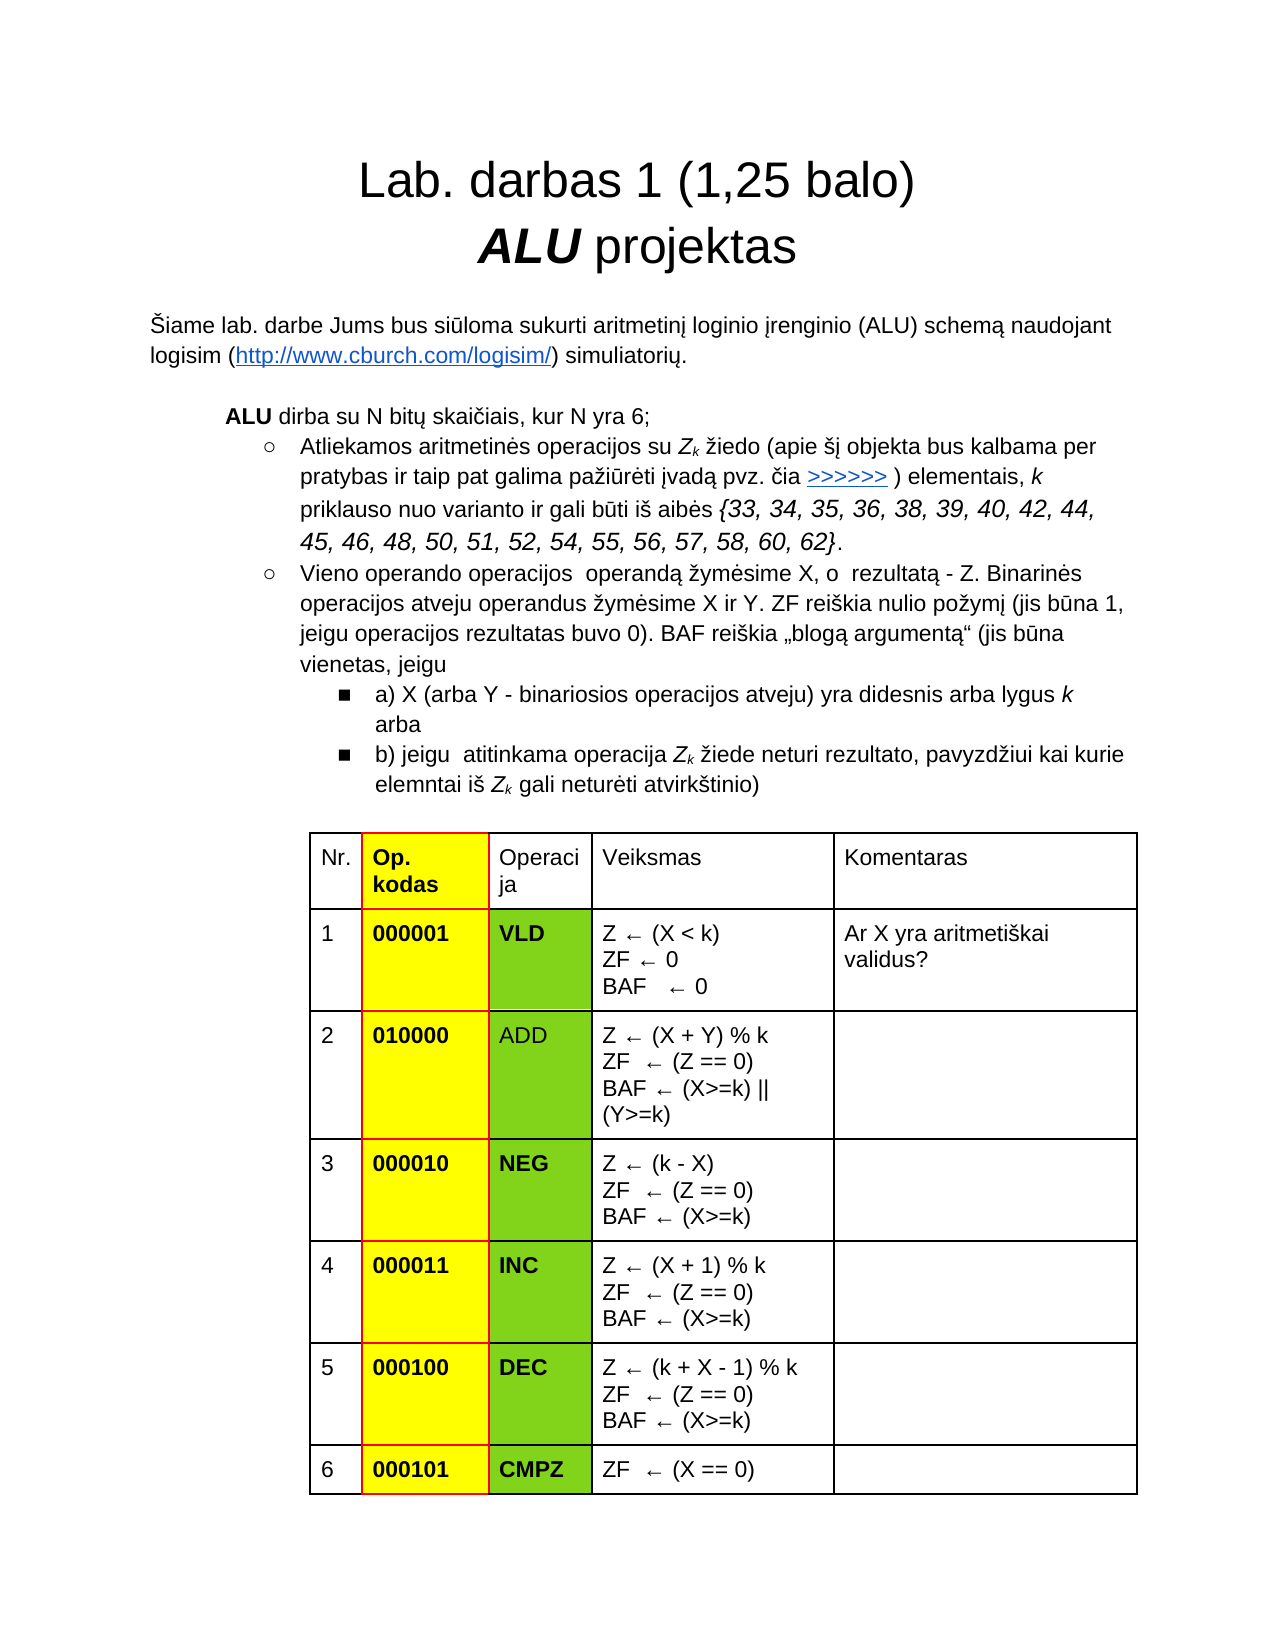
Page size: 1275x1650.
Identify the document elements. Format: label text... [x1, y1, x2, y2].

table_cell Z ← (X + 1) % k ZF ← (Z == 0) BAF ← (X>=k) [593, 1242, 833, 1342]
text ALU dirba su N bitų skaičiais, kur N yra 6; [225, 403, 1125, 429]
table_cell Z ← (X < k) ZF ← 0 BAF ← 0 [593, 910, 833, 1009]
list a) X (arba Y - binariosios operacijos atveju) yra didesnis arba lygus k arba [337, 681, 1125, 737]
table_cell 000011 [363, 1242, 488, 1342]
table_cell [835, 1446, 1136, 1493]
table_cell ZF ← (X == 0) [593, 1446, 833, 1493]
table_cell CMPZ [490, 1446, 591, 1493]
table_cell 3 [311, 1140, 361, 1240]
table_cell INC [490, 1242, 591, 1342]
table_cell ADD [490, 1012, 591, 1138]
table_cell Ar X yra aritmetiškai validus? [835, 910, 1136, 1009]
table_cell VLD [490, 910, 591, 1009]
table_cell 000100 [363, 1344, 488, 1444]
table_header Operacija [490, 834, 591, 907]
table_cell NEG [490, 1140, 591, 1240]
text ALU projektas [150, 216, 1125, 273]
table_header Nr. [311, 834, 361, 907]
table_cell [835, 1140, 1136, 1240]
table_header Komentaras [835, 834, 1136, 907]
table_cell DEC [490, 1344, 591, 1444]
table_cell 000001 [363, 910, 488, 1009]
list Vieno operando operacijos operandą žymėsime X, o rezultatą - Z. Binarinės operacijos atveju operandus žymėsime X ir Y. ZF reiškia nulio požymį (jis būna 1, jeigu operacijos rezultatas buvo 0). BAF reiškia „blogą argumentą“ (jis būna vienetas, jeigu [262, 560, 1125, 677]
table_cell Z ← (k - X) ZF ← (Z == 0) BAF ← (X>=k) [593, 1140, 833, 1240]
table_header Op. kodas [363, 834, 488, 907]
table_cell 6 [311, 1446, 361, 1493]
text Lab. darbas 1 (1,25 balo) [150, 150, 1125, 207]
table_cell 2 [311, 1012, 361, 1138]
table_cell [835, 1242, 1136, 1342]
text Šiame lab. darbe Jums bus siūloma sukurti aritmetinį loginio įrenginio (ALU) schemą naudojant logisim (http://www.cburch.com/logisim/) simuliatorių. [150, 312, 1125, 369]
table_cell 010000 [363, 1012, 488, 1138]
table_cell 5 [311, 1344, 361, 1444]
table_cell [835, 1344, 1136, 1444]
table_cell 000101 [363, 1446, 488, 1493]
table_cell [835, 1012, 1136, 1138]
list Atliekamos aritmetinės operacijos su Zk žiedo (apie šį objekta bus kalbama per pratybas ir taip pat galima pažiūrėti įvadą pvz. čia >>>>>> ) elementais, k priklauso nuo varianto ir gali būti iš aibės {33, 34, 35, 36, 38, 39, 40, 42, 44, 45, 46, 48, 50, 51, 52, 54, 55, 56, 57, 58, 60, 62}. [262, 433, 1125, 556]
list b) jeigu atitinkama operacija Zk žiede neturi rezultato, pavyzdžiui kai kurie elemntai iš Zk gali neturėti atvirkštinio) [337, 741, 1125, 798]
table_header Veiksmas [593, 834, 833, 907]
table_cell 1 [311, 910, 361, 1009]
table_cell Z ← (X + Y) % k ZF ← (Z == 0) BAF ← (X>=k) || (Y>=k) [593, 1012, 833, 1138]
table_cell Z ← (k + X - 1) % k ZF ← (Z == 0) BAF ← (X>=k) [593, 1344, 833, 1444]
table_cell 000010 [363, 1140, 488, 1240]
table_cell 4 [311, 1242, 361, 1342]
